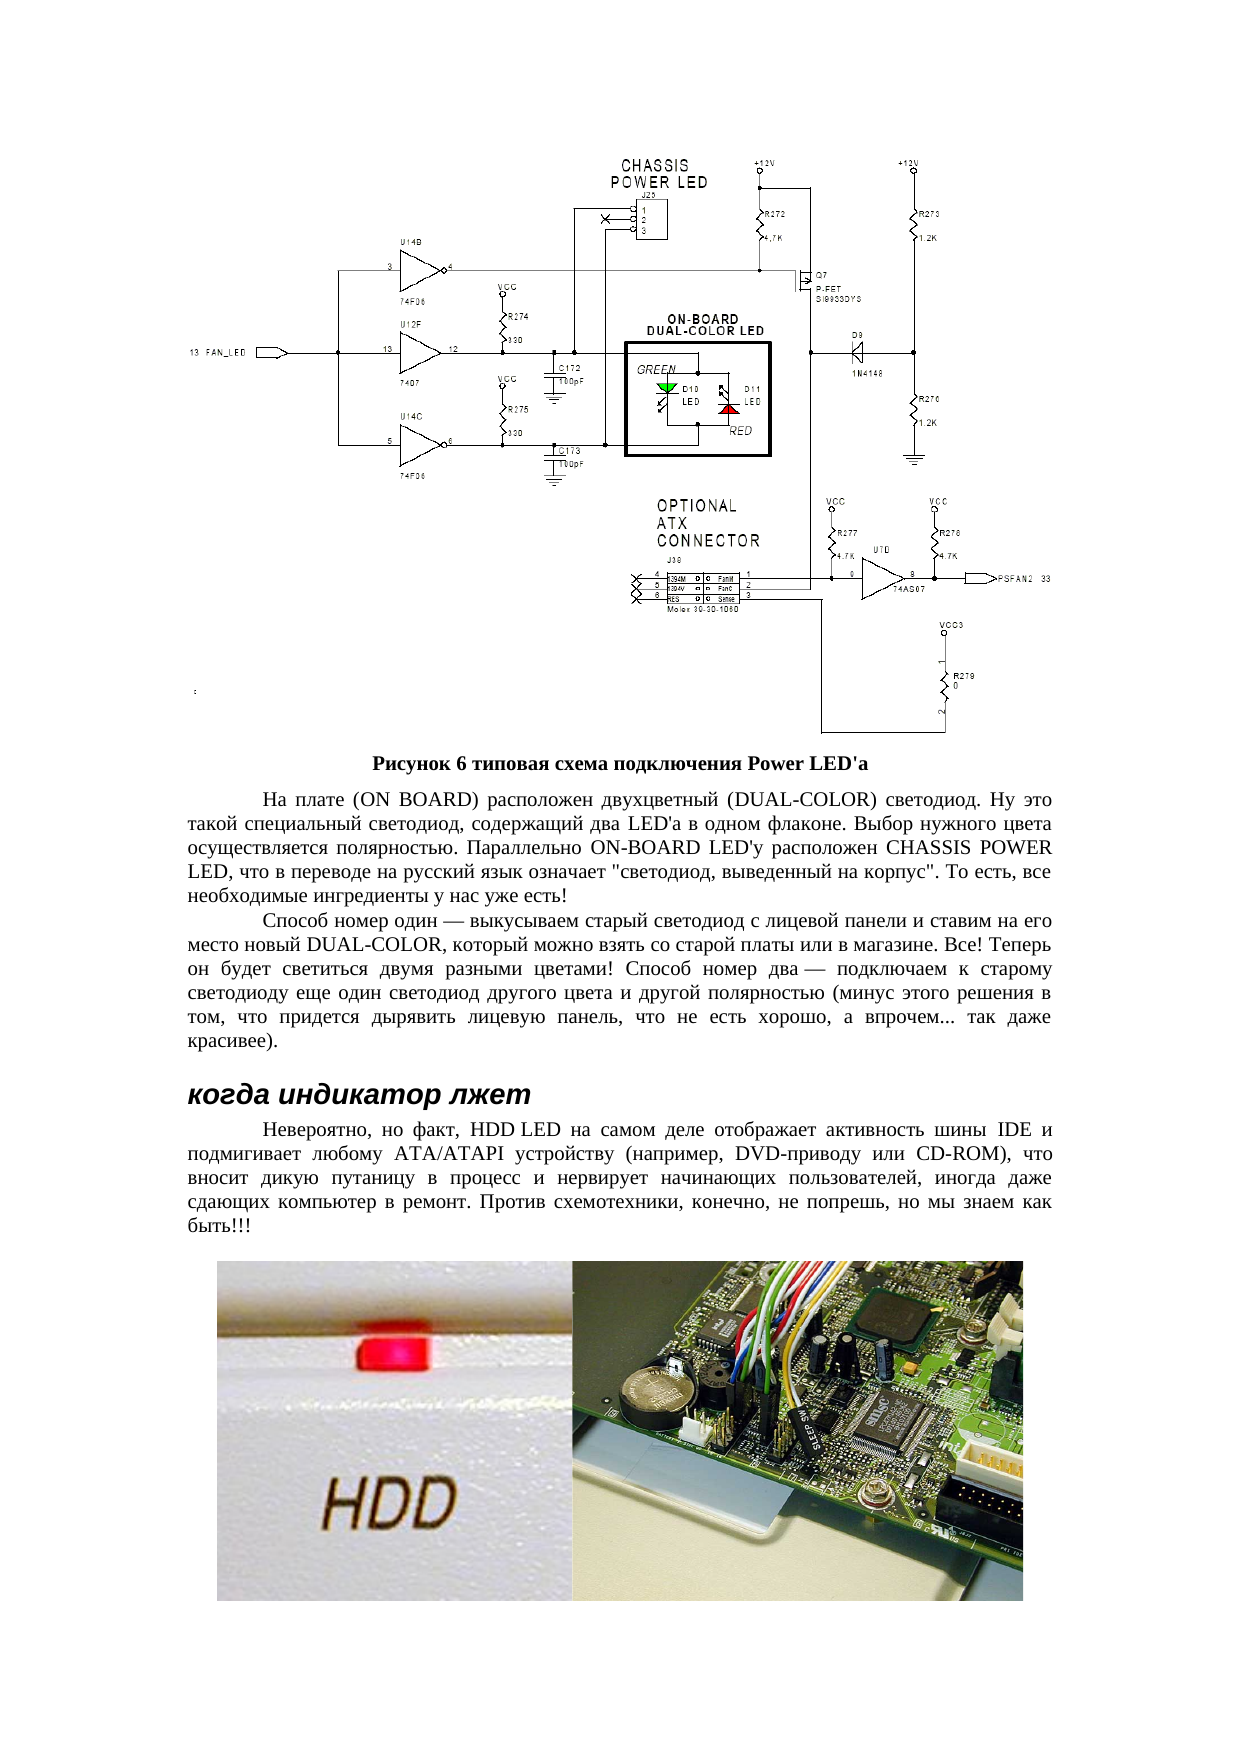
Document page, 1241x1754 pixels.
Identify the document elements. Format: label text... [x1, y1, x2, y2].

picture [217, 1261, 1024, 1601]
text Рисунок 6 типовая схема подключения Power LED'а [187, 751, 1053, 775]
text Способ номер один — выкусываем старый светодиод с лицевой панели и ставим на его место новый DUAL-COLOR, который можно взять со старой платы или в магазине. Все! Теперь он будет светиться двумя разными цветами! Способ номер два — подключаем к старому светодиоду еще один светодиод другого цвета и другой полярностью (минус этого решения в том, что придется дырявить лицевую панель, что не есть хорошо, а впрочем... так даже красивее). [187, 907, 1053, 1052]
text На плате (ON BOARD) расположен двухцветный (DUAL-COLOR) светодиод. Ну это такой специальный светодиод, содержащий два LED'а в одном флаконе. Выбор нужного цвета осуществляется полярностью. Параллельно ON-BOARD LED'у расположен CHASSIS POWER LED, что в переводе на русский язык означает "светодиод, выведенный на корпус". То есть, все необходимые ингредиенты у нас уже есть! [187, 787, 1053, 907]
subtitle когда индикатор лжет [187, 1077, 1053, 1110]
picture [187, 150, 1053, 738]
text Невероятно, но факт, HDD LED на самом деле отображает активность шины IDE и подмигивает любому ATA/ATAPI устройству (например, DVD-приводу или CD-ROM), что вносит дикую путаницу в процесс и нервирует начинающих пользователей, иногда даже сдающих компьютер в ремонт. Против схемотехники, конечно, не попрешь, но мы знаем как быть!!! [187, 1117, 1053, 1237]
